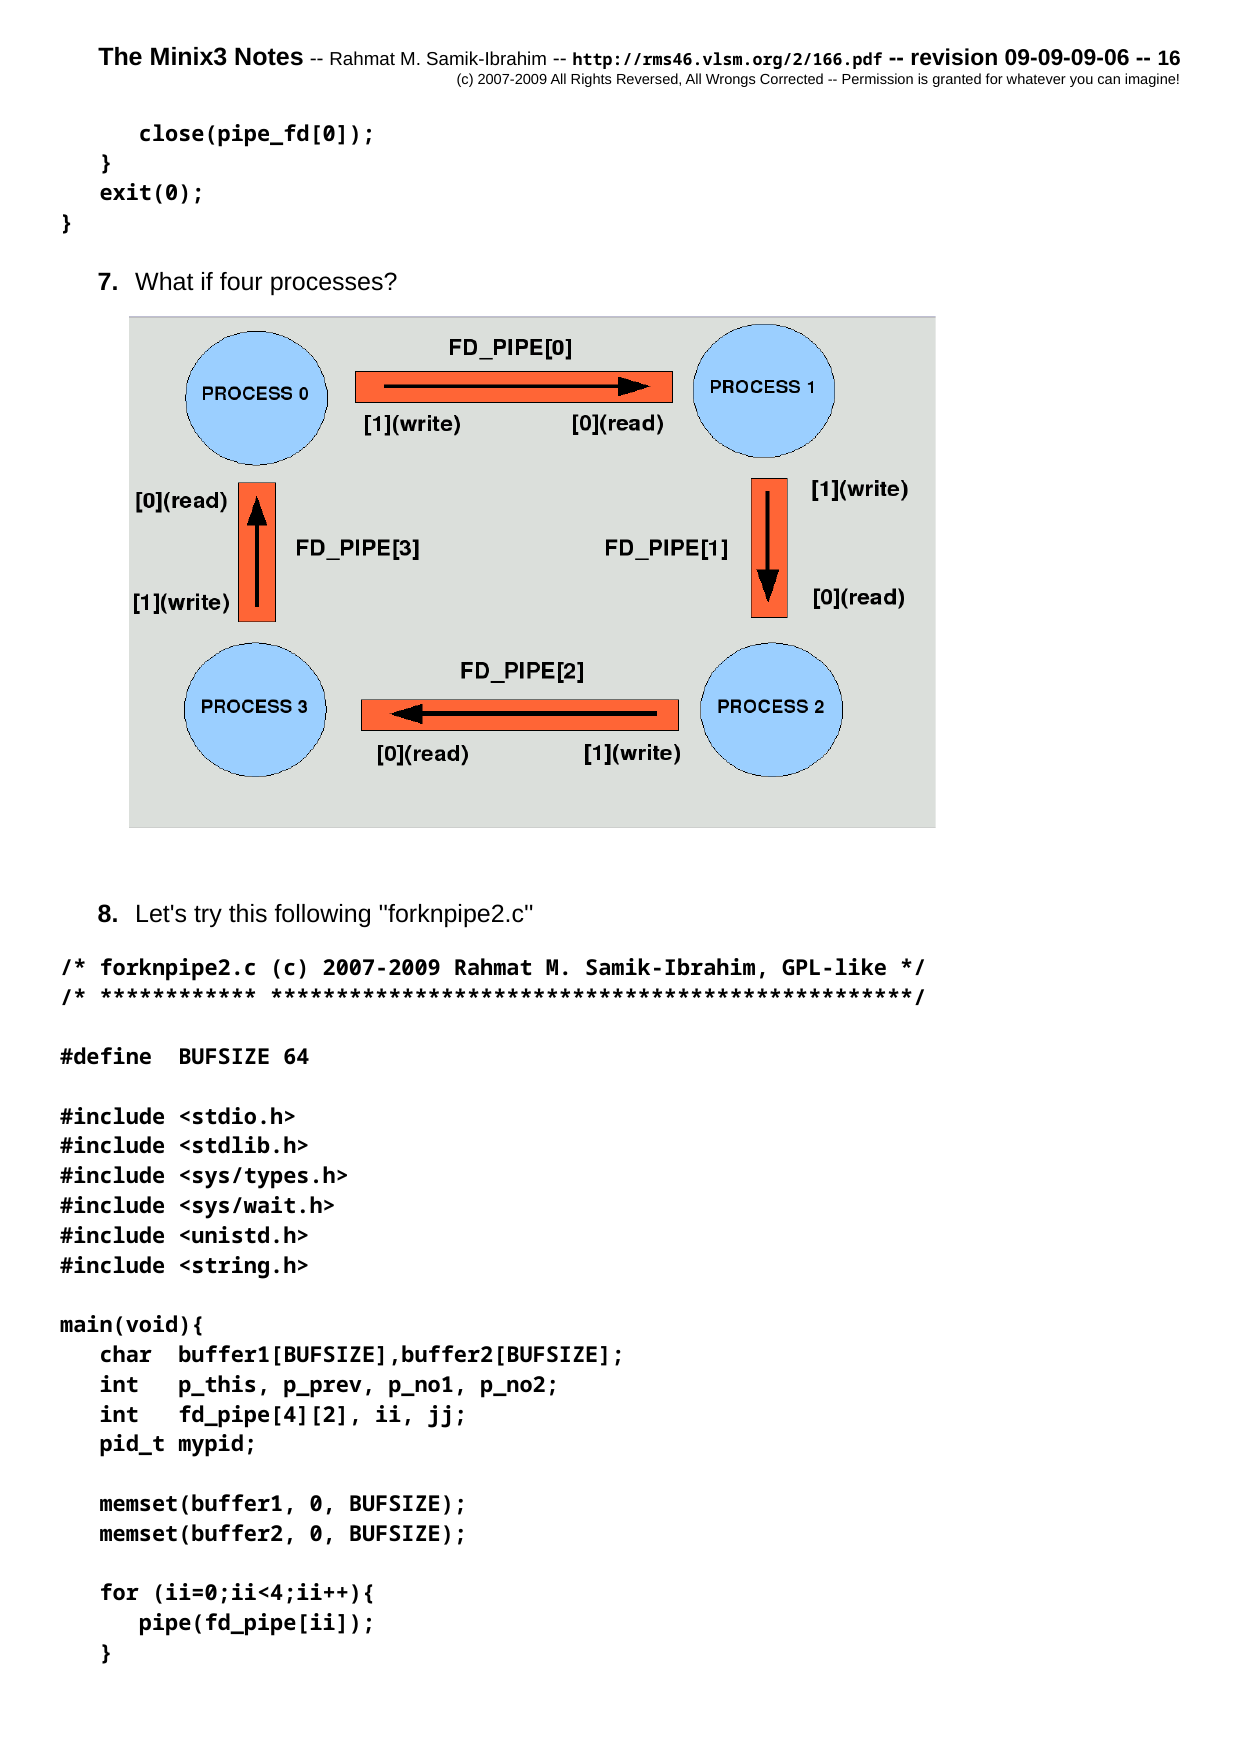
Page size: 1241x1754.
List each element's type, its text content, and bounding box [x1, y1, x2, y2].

text #include <string.h> [60, 1249, 1181, 1279]
text } [60, 207, 1181, 237]
text for (ii=0;ii<4;ii++){ [60, 1577, 1181, 1607]
text #include <unistd.h> [60, 1220, 1181, 1249]
text int fd_pipe[4][2], ii, jj; [60, 1398, 1181, 1428]
text #include <sys/types.h> [60, 1160, 1181, 1190]
text pipe(fd_pipe[ii]); [60, 1607, 1181, 1637]
text #define BUFSIZE 64 [60, 1041, 1181, 1071]
list Let's try this following ''forknpipe2.c'' [97, 899, 1181, 928]
text memset(buffer2, 0, BUFSIZE); [60, 1518, 1181, 1547]
text char buffer1[BUFSIZE],buffer2[BUFSIZE]; [60, 1339, 1181, 1369]
list What if four processes? [97, 266, 1181, 295]
text /* ************ *************************************************/ [60, 981, 1181, 1011]
text #include <sys/wait.h> [60, 1190, 1181, 1220]
text } [60, 1637, 1181, 1667]
text int p_this, p_prev, p_no1, p_no2; [60, 1369, 1181, 1398]
text } [60, 147, 1181, 177]
text #include <stdio.h> [60, 1101, 1181, 1130]
text memset(buffer1, 0, BUFSIZE); [60, 1488, 1181, 1518]
text /* forknpipe2.c (c) 2007-2009 Rahmat M. Samik-Ibrahim, GPL-like */ [60, 952, 1181, 981]
text #include <stdlib.h> [60, 1130, 1181, 1160]
text exit(0); [60, 177, 1181, 207]
text main(void){ [60, 1309, 1181, 1339]
picture [129, 316, 936, 828]
text pid_t mypid; [60, 1428, 1181, 1458]
text close(pipe_fd[0]); [60, 117, 1181, 147]
